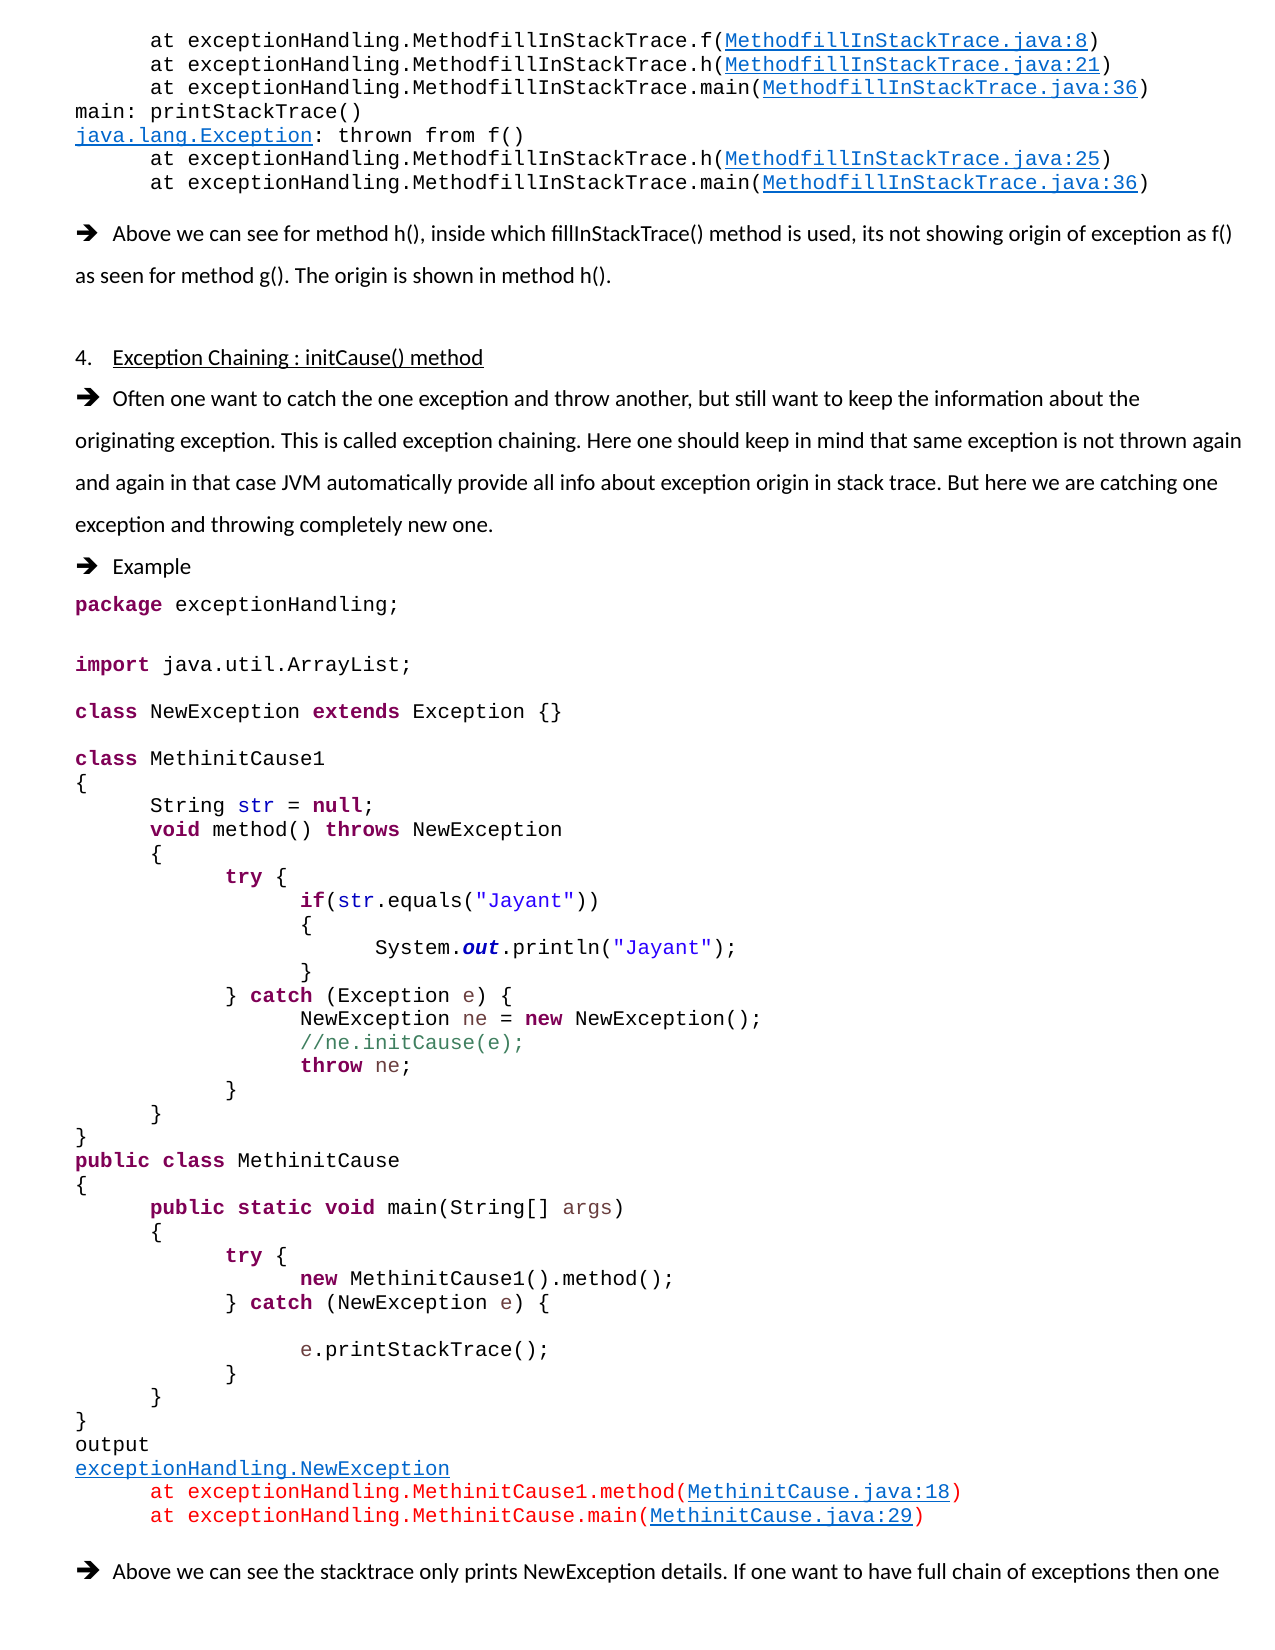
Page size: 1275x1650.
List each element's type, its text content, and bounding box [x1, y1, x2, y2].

list Often one want to catch the one exception and throw another, but still want to keep the information about the originating exception. This is called exception chaining. Here one should keep in mind that same exception is not thrown again and again in that case JVM automatically provide all info about exception origin in stack trace. But here we are catching one exception and throwing completely new one. [75, 384, 1245, 538]
text class NewException extends Exception {} [75, 701, 1245, 724]
text NewException ne = new NewException(); [75, 1008, 1245, 1032]
text package exceptionHandling; [75, 594, 1245, 618]
text at exceptionHandling.MethodfillInStackTrace.h(MethodfillInStackTrace.java:25) [75, 148, 1245, 172]
text try { [75, 866, 1245, 890]
text throw ne; [75, 1056, 1245, 1079]
text public static void main(String[] args) [75, 1197, 1245, 1221]
text String str = null; [75, 795, 1245, 819]
text } [75, 1126, 1245, 1150]
text { [75, 1221, 1245, 1245]
text main: printStackTrace() [75, 101, 1245, 124]
text if(str.equals("Jayant")) [75, 890, 1245, 914]
text //ne.initCause(e); [75, 1032, 1245, 1056]
text { [75, 772, 1245, 795]
text { [75, 843, 1245, 866]
text at exceptionHandling.MethodfillInStackTrace.h(MethodfillInStackTrace.java:21) [75, 54, 1245, 77]
text { [75, 914, 1245, 937]
text output [75, 1434, 1245, 1457]
text void method() throws NewException [75, 819, 1245, 843]
text at exceptionHandling.MethodfillInStackTrace.main(MethodfillInStackTrace.java:36) [75, 77, 1245, 101]
text at exceptionHandling.MethodfillInStackTrace.main(MethodfillInStackTrace.java:36) [75, 172, 1245, 196]
text } [75, 1079, 1245, 1103]
text java.lang.Exception: thrown from f() [75, 124, 1245, 148]
text at exceptionHandling.MethodfillInStackTrace.f(MethodfillInStackTrace.java:8) [75, 30, 1245, 54]
list Above we can see for method h(), inside which fillInStackTrace() method is used, its not showing origin of exception as f() as seen for method g(). The origin is shown in method h(). [75, 219, 1245, 289]
text } catch (NewException e) { [75, 1292, 1245, 1316]
list Example [75, 552, 1245, 581]
text } [75, 961, 1245, 984]
text System.out.println("Jayant"); [75, 937, 1245, 961]
text class MethinitCause1 [75, 748, 1245, 772]
text e.printStackTrace(); [75, 1339, 1245, 1363]
text } [75, 1387, 1245, 1410]
text } catch (Exception e) { [75, 984, 1245, 1008]
text import java.util.ArrayList; [75, 653, 1245, 677]
text public class MethinitCause [75, 1150, 1245, 1174]
text } [75, 1103, 1245, 1126]
text } [75, 1363, 1245, 1387]
text at exceptionHandling.MethinitCause.main(MethinitCause.java:29) [75, 1505, 1245, 1528]
text } [75, 1410, 1245, 1434]
text exceptionHandling.NewException [75, 1457, 1245, 1481]
text at exceptionHandling.MethinitCause1.method(MethinitCause.java:18) [75, 1481, 1245, 1505]
text 4. Exception Chaining : initCause() method [75, 343, 1245, 371]
text new MethinitCause1().method(); [75, 1268, 1245, 1292]
text try { [75, 1245, 1245, 1268]
list Above we can see the stacktrace only prints NewException details. If one want to have full chain of exceptions then one [75, 1557, 1245, 1585]
text { [75, 1174, 1245, 1197]
